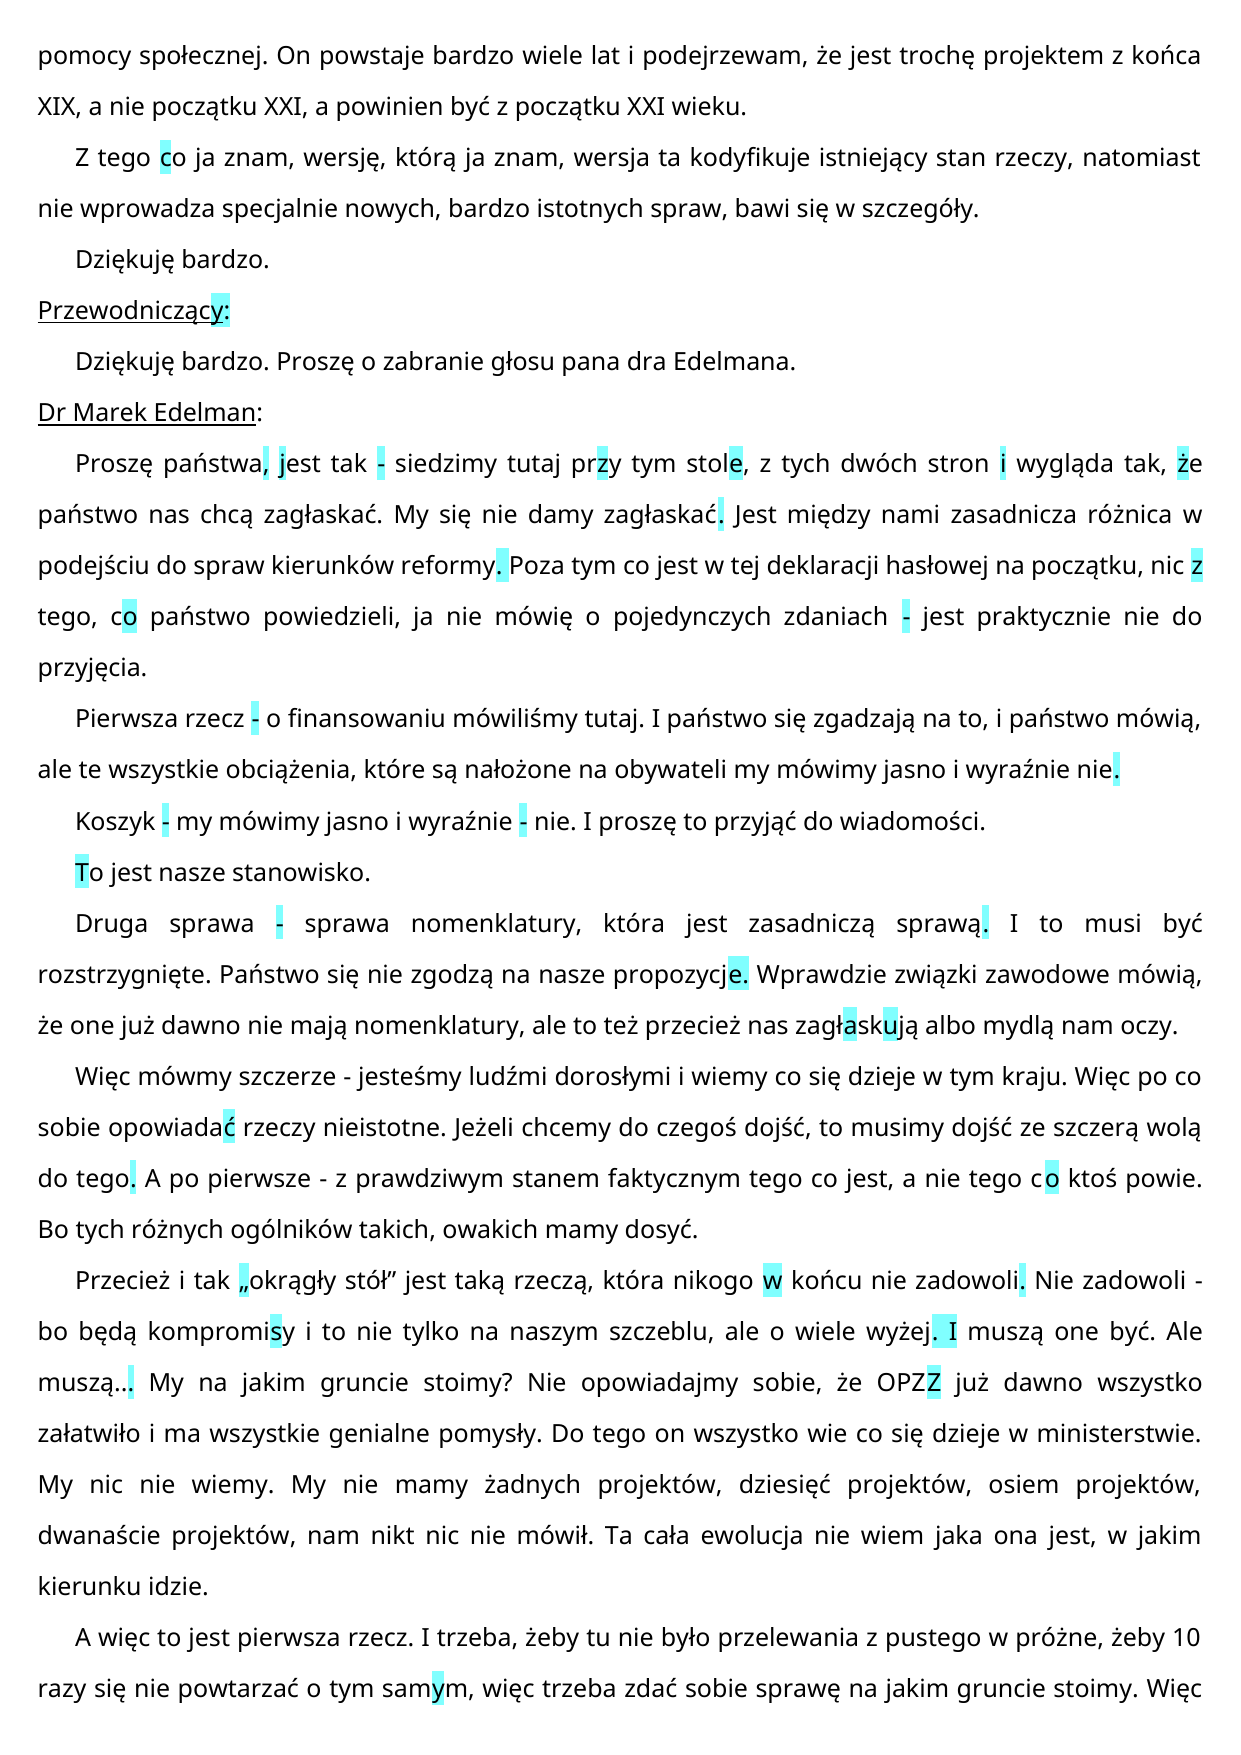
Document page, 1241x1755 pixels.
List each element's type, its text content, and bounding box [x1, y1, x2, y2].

text Przecież i tak „okrągły stół” jest taką rzeczą, która nikogo w końcu nie zadowoli. Nie zadowoli - bo będą kompromisy i to nie tylko na naszym szczeblu, ale o wiele wyżej. I muszą one być. Ale muszą... My na jakim gruncie stoimy? Nie opowiadajmy sobie, że OPZZ już dawno wszystko załatwiło i ma wszystkie genialne pomysły. Do tego on wszystko wie co się dzieje w ministerstwie. My nic nie wiemy. My nie mamy żadnych projektów, dziesięć projektów, osiem projektów, dwanaście projektów, nam nikt nic nie mówił. Ta cała ewolucja nie wiem jaka ona jest, w jakim kierunku idzie. [37, 1262, 1203, 1603]
text Z tego co ja znam, wersję, którą ja znam, wersja ta kodyfikuje istniejący stan rzeczy, natomiast nie wprowadza specjalnie nowych, bardzo istotnych spraw, bawi się w szczegóły. [37, 139, 1203, 225]
text Pierwsza rzecz - o finansowaniu mówiliśmy tutaj. I państwo się zgadzają na to, i państwo mówią, ale te wszystkie obciążenia, które są nałożone na obywateli my mówimy jasno i wyraźnie nie. [37, 701, 1203, 786]
text Więc mówmy szczerze - jesteśmy ludźmi dorosłymi i wiemy co się dzieje w tym kraju. Więc po co sobie opowiadać rzeczy nieistotne. Jeżeli chcemy do czegoś dojść, to musimy dojść ze szczerą wolą do tego. A po pierwsze - z prawdziwym stanem faktycznym tego co jest, a nie tego co ktoś powie. Bo tych różnych ogólników takich, owakich mamy dosyć. [37, 1058, 1203, 1246]
text Druga sprawa - sprawa nomenklatury, która jest zasadniczą sprawą. I to musi być rozstrzygnięte. Państwo się nie zgodzą na nasze propozycje. Wprawdzie związki zawodowe mówią, że one już dawno nie mają nomenklatury, ale to też przecież nas zagłaskują albo mydlą nam oczy. [37, 905, 1203, 1041]
text Dr Marek Edelman: [37, 395, 1203, 429]
text To jest nasze stanowisko. [37, 854, 1203, 888]
text Proszę państwa, jest tak - siedzimy tutaj przy tym stole, z tych dwóch stron i wygląda tak, że państwo nas chcą zagłaskać. My się nie damy zagłaskać. Jest między nami zasadnicza różnica w podejściu do spraw kierunków reformy. Poza tym co jest w tej deklaracji hasłowej na początku, nic z tego, co państwo powiedzieli, ja nie mówię o pojedynczych zdaniach - jest praktycznie nie do przyjęcia. [37, 446, 1203, 684]
text A więc to jest pierwsza rzecz. I trzeba, żeby tu nie było przelewania z pustego w próżne, żeby 10 razy się nie powtarzać o tym samym, więc trzeba zdać sobie sprawę na jakim gruncie stoimy. Więc [37, 1620, 1203, 1705]
text Koszyk - my mówimy jasno i wyraźnie - nie. I proszę to przyjąć do wiadomości. [37, 803, 1203, 837]
text Dziękuję bardzo. [37, 242, 1203, 276]
text Dziękuję bardzo. Proszę o zabranie głosu pana dra Edelmana. [37, 344, 1203, 378]
text Przewodniczący: [37, 293, 1203, 327]
text pomocy społecznej. On powstaje bardzo wiele lat i podejrzewam, że jest trochę projektem z końca XIX, a nie początku XXI, a powinien być z początku XXI wieku. [37, 37, 1203, 123]
